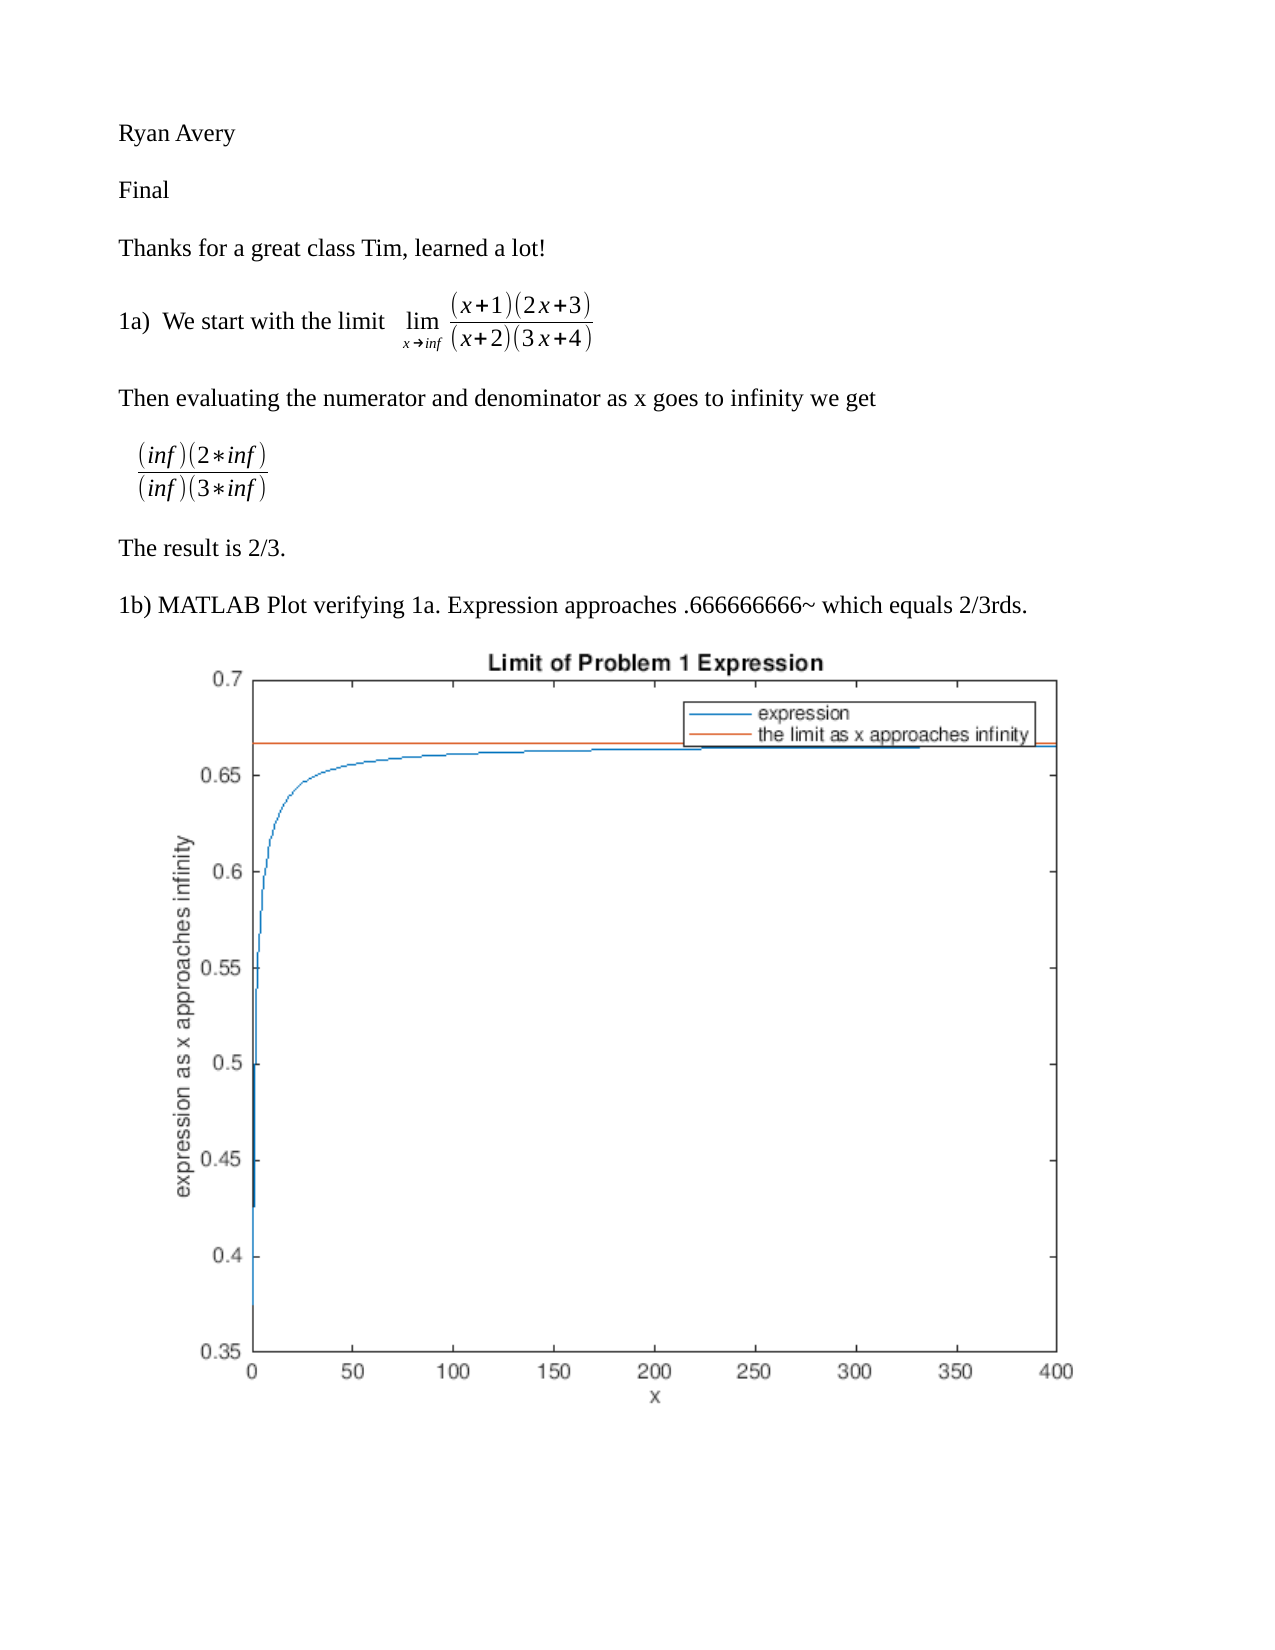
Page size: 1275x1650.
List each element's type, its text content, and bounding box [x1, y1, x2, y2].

text Then evaluating the numerator and denominator as x goes to infinity we get [118, 383, 1157, 412]
text The result is 2/3. [118, 533, 1157, 562]
text 1b) MATLAB Plot verifying 1a. Expression approaches .666666666~ which equals 2/3rds. [118, 590, 1157, 619]
text Final [118, 176, 1157, 204]
text Ryan Avery [118, 118, 1157, 147]
text Thanks for a great class Tim, learned a lot! [118, 233, 1157, 262]
text 1a) We start with the limit [118, 291, 1157, 354]
picture [118, 619, 1157, 1443]
